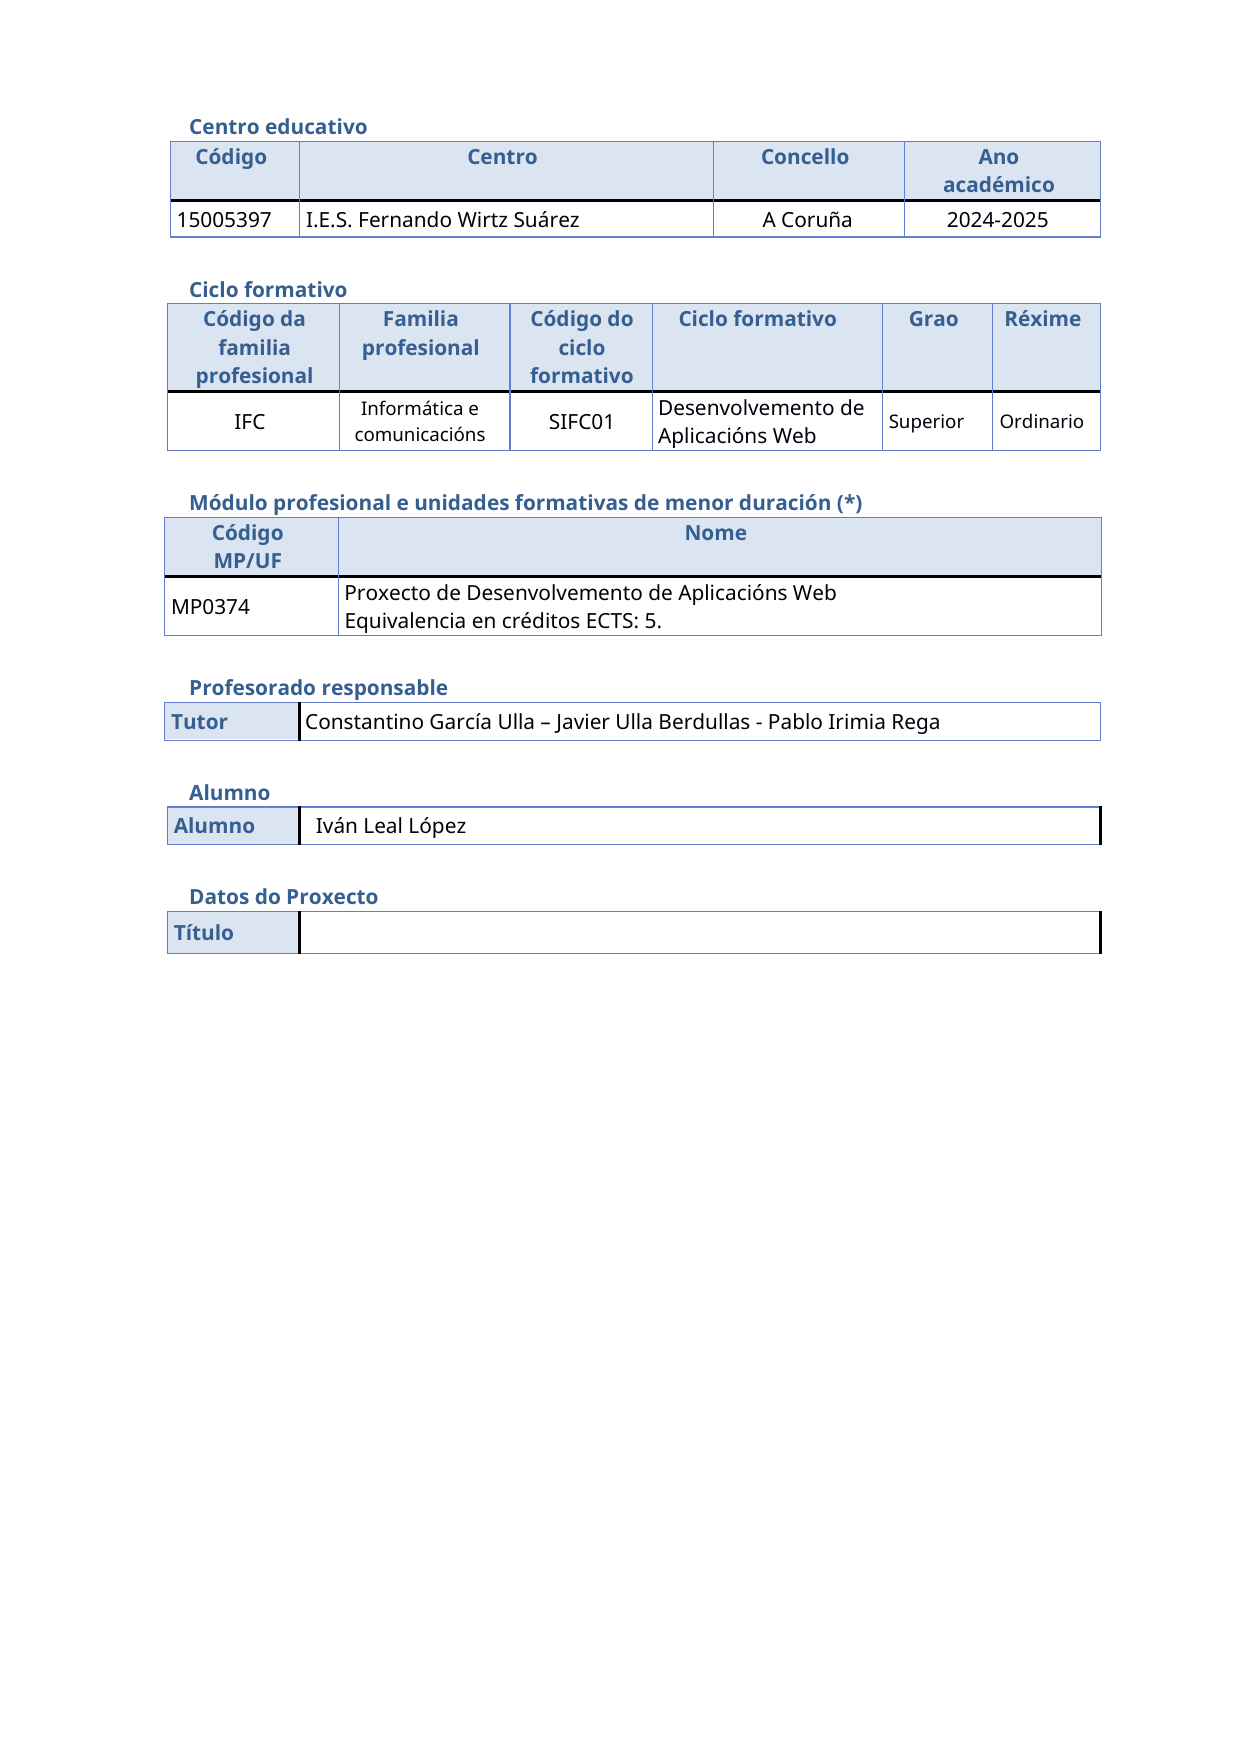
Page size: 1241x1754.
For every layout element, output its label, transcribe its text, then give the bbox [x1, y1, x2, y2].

table_header [301, 912, 1099, 953]
table_header Tutor [165, 703, 298, 739]
table_header Centro [300, 142, 713, 199]
table_cell Ordinario [993, 393, 1100, 450]
table_cell IFC [168, 393, 339, 450]
table_header Réxime [993, 304, 1100, 390]
text Datos do Proxecto [189, 882, 1154, 911]
table_header Constantino García Ulla – Javier Ulla Berdullas - Pablo Irimia Rega [301, 703, 1100, 739]
table_header Familia profesional [340, 304, 509, 390]
table_cell MP0374 [165, 578, 338, 635]
table_header Título [168, 912, 298, 953]
text Centro educativo [189, 112, 1154, 141]
table_cell A Coruña [714, 202, 904, 236]
text Ciclo formativo [189, 275, 1154, 303]
table_cell SIFC01 [511, 393, 652, 450]
table_cell Desenvolvemento de Aplicacións Web [653, 393, 882, 450]
table_header Concello [714, 142, 904, 199]
table_cell I.E.S. Fernando Wirtz Suárez [300, 202, 713, 236]
table_header Código do ciclo formativo [511, 304, 652, 390]
table_cell Superior [883, 393, 992, 450]
table_header Ano académico [905, 142, 1100, 199]
table_cell 2024-2025 [905, 202, 1100, 236]
table_header Alumno [168, 808, 298, 844]
table_header Grao [883, 304, 992, 390]
table_cell Informática e comunicacións [340, 393, 509, 450]
table_header Código [171, 142, 299, 199]
table_cell 15005397 [171, 202, 299, 236]
table_header Código da familia profesional [168, 304, 339, 390]
text Módulo profesional e unidades formativas de menor duración (*) [189, 488, 1154, 517]
table_header Nome [339, 518, 1101, 575]
text Alumno [189, 778, 1154, 806]
text Profesorado responsable [189, 673, 1154, 702]
table_cell Proxecto de Desenvolvemento de Aplicacións Web Equivalencia en créditos ECTS: 5. [339, 578, 1101, 635]
table_header Iván Leal López [301, 808, 1099, 844]
table_header Código MP/UF [165, 518, 338, 575]
table_header Ciclo formativo [653, 304, 882, 390]
